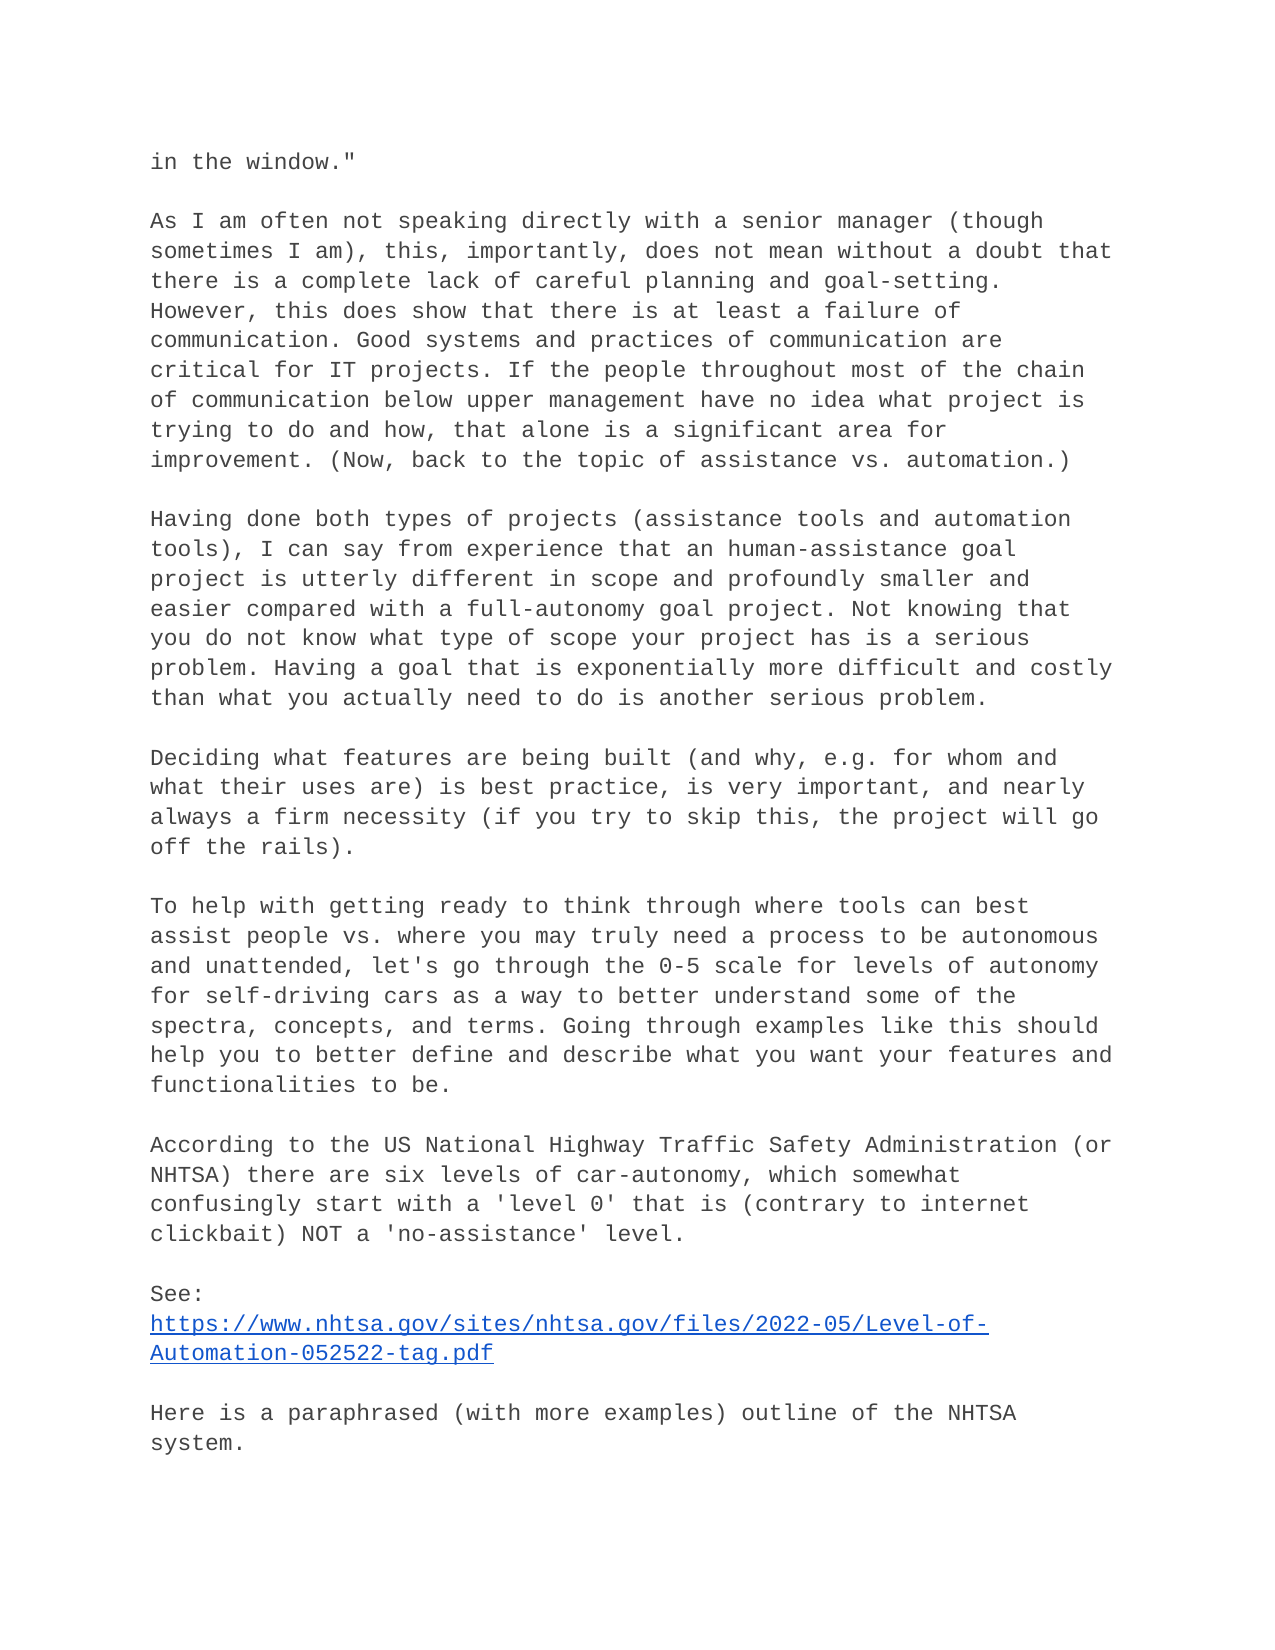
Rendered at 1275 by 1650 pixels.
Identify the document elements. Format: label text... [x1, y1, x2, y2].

text To help with getting ready to think through where tools can best assist people vs. where you may truly need a process to be autonomous and unattended, let's go through the 0-5 scale for levels of autonomy for self-driving cars as a way to better understand some of the spectra, concepts, and terms. Going through examples like this should help you to better define and describe what you want your features and functionalities to be. [150, 895, 1125, 1099]
text Here is a paraphrased (with more examples) outline of the NHTSA system. [150, 1401, 1125, 1457]
text As I am often not speaking directly with a senior manager (though sometimes I am), this, importantly, does not mean without a doubt that there is a complete lack of careful planning and goal-setting. However, this does show that there is at least a failure of communication. Good systems and practices of communication are critical for IT projects. If the people throughout most of the chain of communication below upper management have no idea what project is trying to do and how, that alone is a significant area for improvement. (Now, back to the topic of assistance vs. automation.) [150, 209, 1125, 474]
text https://www.nhtsa.gov/sites/nhtsa.gov/files/2022-05/Level-of-Automation-052522-tag.pdf [150, 1312, 1125, 1368]
text in the window." [150, 150, 1125, 176]
text Deciding what features are being built (and why, e.g. for whom and what their uses are) is best practice, is very important, and nearly always a firm necessity (if you try to skip this, the project will go off the rails). [150, 746, 1125, 861]
text Having done both types of projects (assistance tools and automation tools), I can say from experience that an human-assistance goal project is utterly different in scope and profoundly smaller and easier compared with a full-autonomy goal project. Not knowing that you do not know what type of scope your project has is a serious problem. Having a goal that is exponentially more difficult and costly than what you actually need to do is another serious problem. [150, 507, 1125, 712]
text According to the US National Highway Traffic Safety Administration (or NHTSA) there are six levels of car-autonomy, which somewhat confusingly start with a 'level 0' that is (contrary to internet clickbait) NOT a 'no-assistance' level. [150, 1133, 1125, 1248]
text See: [150, 1282, 1125, 1308]
